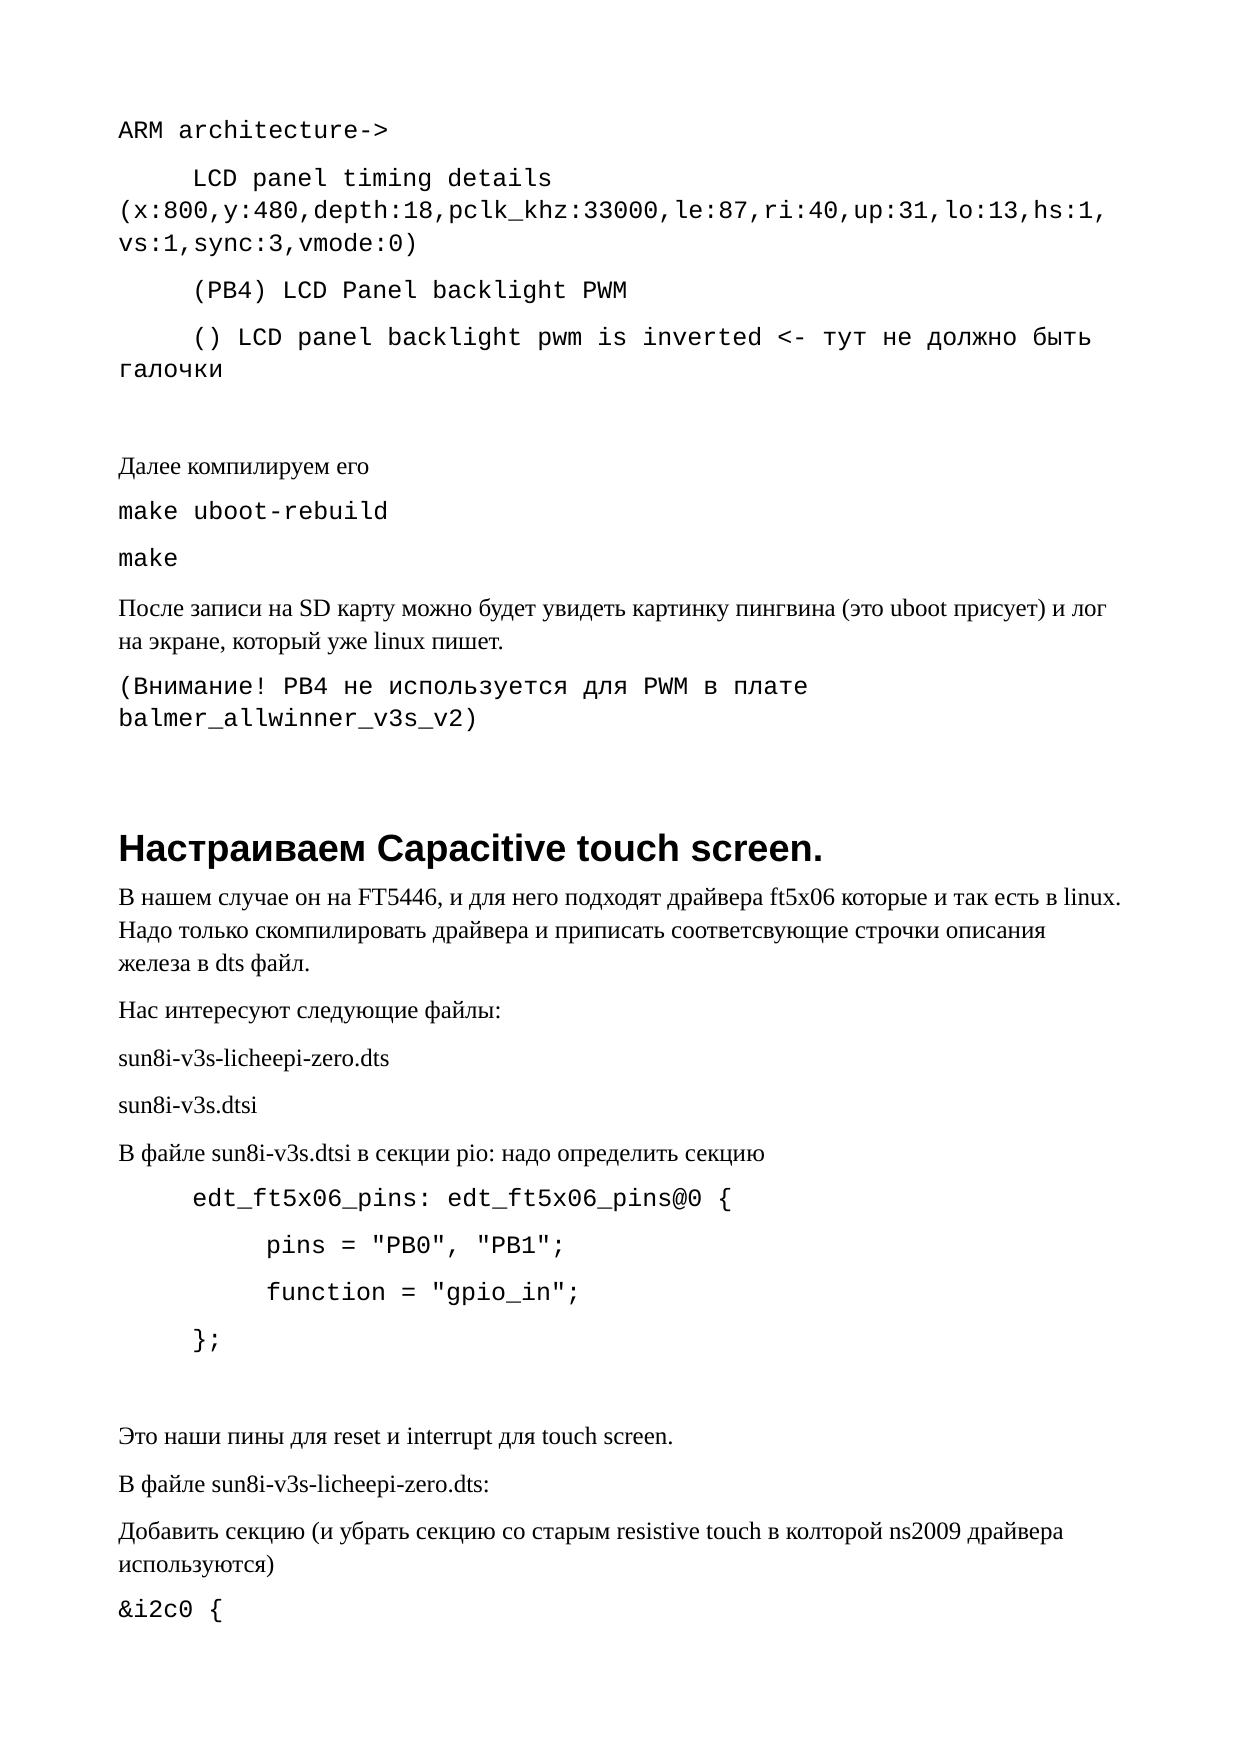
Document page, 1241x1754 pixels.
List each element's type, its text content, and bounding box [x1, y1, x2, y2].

text Это наши пины для reset и interrupt для touch screen. [118, 1421, 1122, 1450]
text function = "gpio_in"; [118, 1280, 1122, 1308]
text () LCD panel backlight pwm is inverted <- тут не должно быть галочки [118, 324, 1122, 385]
text Далее компилируем его [118, 451, 1122, 480]
text &i2c0 { [118, 1597, 1122, 1625]
text (Внимание! PB4 не используется для PWM в плате balmer_allwinner_v3s_v2) [118, 673, 1122, 734]
subtitle Настраиваем Capacitive touch screen. [118, 826, 1122, 869]
text edt_ft5x06_pins: edt_ft5x06_pins@0 { [118, 1186, 1122, 1214]
text В файле sun8i-v3s-licheepi-zero.dts: [118, 1469, 1122, 1498]
text Нас интересуют следующие файлы: [118, 995, 1122, 1024]
text После записи на SD карту можно будет увидеть картинку пингвина (это uboot присует) и лог на экране, который уже linux пишет. [118, 593, 1122, 654]
text make uboot-rebuild [118, 499, 1122, 527]
text В нашем случае он на FT5446, и для него подходят драйвера ft5x06 которые и так есть в linux. Надо только скомпилировать драйвера и приписать соответсвующие строчки описания железа в dts файл. [118, 882, 1122, 977]
text pins = "PB0", "PB1"; [118, 1233, 1122, 1261]
text Добавить секцию (и убрать секцию со старым resistive touch в колторой ns2009 драйвера используются) [118, 1516, 1122, 1578]
text sun8i-v3s.dtsi [118, 1091, 1122, 1119]
text make [118, 546, 1122, 574]
text В файле sun8i-v3s.dtsi в секции pio: надо определить секцию [118, 1138, 1122, 1167]
text sun8i-v3s-licheepi-zero.dts [118, 1043, 1122, 1072]
text ARM architecture-> [118, 118, 1122, 146]
text LCD panel timing details (x:800,y:480,depth:18,pclk_khz:33000,le:87,ri:40,up:31,lo:13,hs:1,vs:1,sync:3,vmode:0) [118, 165, 1122, 258]
text }; [118, 1327, 1122, 1355]
text (PB4) LCD Panel backlight PWM [118, 277, 1122, 306]
